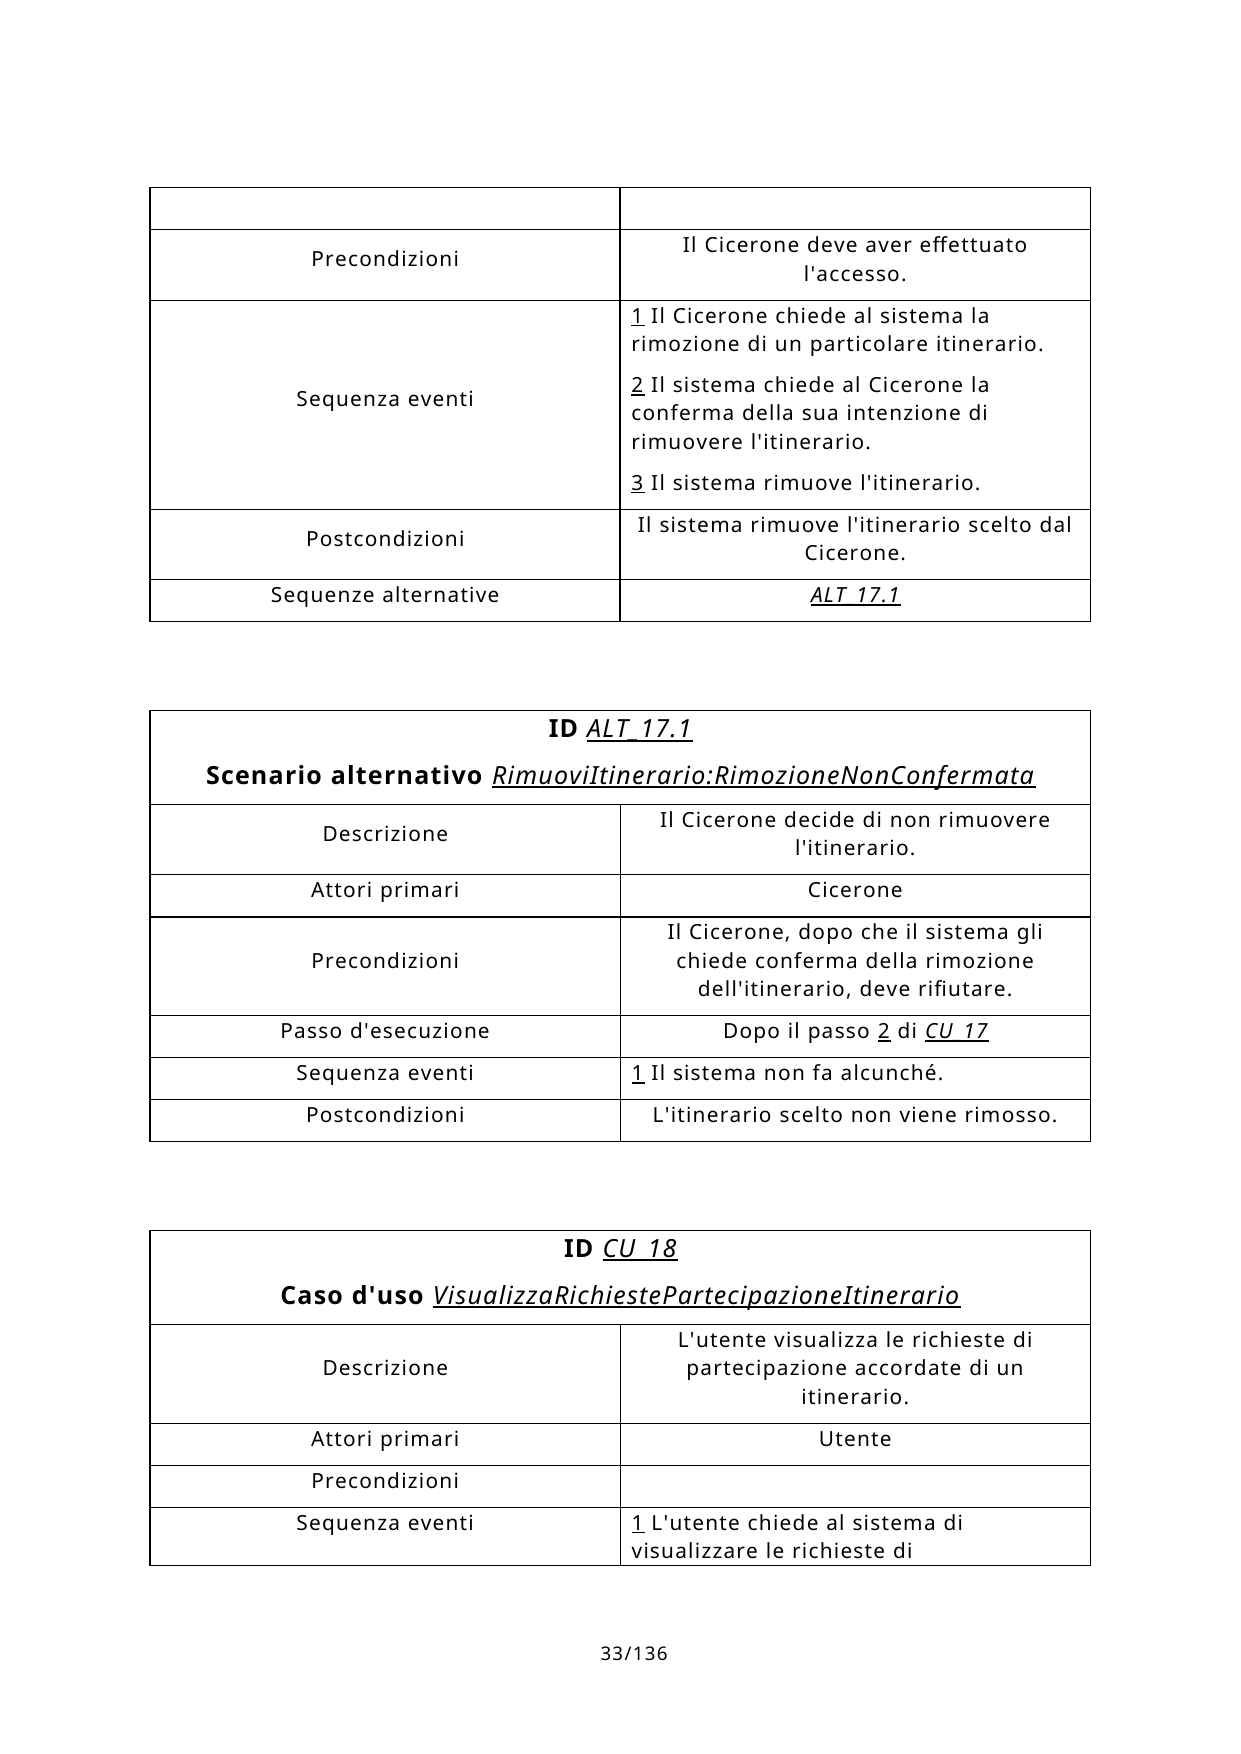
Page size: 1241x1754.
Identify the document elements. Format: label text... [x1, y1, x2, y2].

table_cell Precondizioni [151, 918, 620, 1015]
table_cell Il Cicerone, dopo che il sistema gli chiede conferma della rimozione dell'itinerario, deve rifiutare. [621, 918, 1090, 1015]
table_cell 1 Il sistema non fa alcunché. [621, 1058, 1090, 1099]
table_cell Il Cicerone deve aver effettuato l'accesso. [621, 230, 1090, 300]
table_cell Sequenze alternative [151, 580, 619, 621]
table_cell Descrizione [151, 1325, 620, 1423]
table_cell [621, 188, 1090, 229]
table_cell Utente [621, 1424, 1090, 1465]
table_cell Il Cicerone decide di non rimuovere l'itinerario. [621, 805, 1090, 874]
table_cell Postcondizioni [151, 1100, 620, 1141]
table_cell 1 L'utente chiede al sistema di visualizzare le richieste di [621, 1508, 1090, 1564]
table_header ID ALT_17.1 Scenario alternativo RimuoviItinerario:RimozioneNonConfermata [151, 711, 1090, 804]
table_cell Attori primari [151, 875, 620, 916]
table_cell [621, 1466, 1090, 1507]
table_cell Precondizioni [151, 1466, 620, 1507]
table_cell L'itinerario scelto non viene rimosso. [621, 1100, 1090, 1141]
table_cell Cicerone [621, 875, 1090, 916]
table_cell Attori primari [151, 1424, 620, 1465]
table_cell Descrizione [151, 805, 620, 874]
table_cell ALT_17.1 [621, 580, 1090, 621]
table_cell Passo d'esecuzione [151, 1016, 620, 1057]
table_cell Sequenza eventi [151, 1508, 620, 1564]
table_header ID CU_18 Caso d'uso VisualizzaRichiestePartecipazioneItinerario [151, 1231, 1090, 1324]
table_cell Sequenza eventi [151, 1058, 620, 1099]
table_cell Precondizioni [151, 230, 619, 300]
table_cell [151, 188, 619, 229]
table_cell Dopo il passo 2 di CU_17 [621, 1016, 1090, 1057]
table_cell Sequenza eventi [151, 301, 619, 509]
table_cell 1 Il Cicerone chiede al sistema la rimozione di un particolare itinerario. 2 Il sistema chiede al Cicerone la conferma della sua intenzione di rimuovere l'itinerario. 3 Il sistema rimuove l'itinerario. [621, 301, 1090, 509]
table_cell Postcondizioni [151, 510, 619, 579]
table_cell L'utente visualizza le richieste di partecipazione accordate di un itinerario. [621, 1325, 1090, 1423]
table_cell Il sistema rimuove l'itinerario scelto dal Cicerone. [621, 510, 1090, 579]
